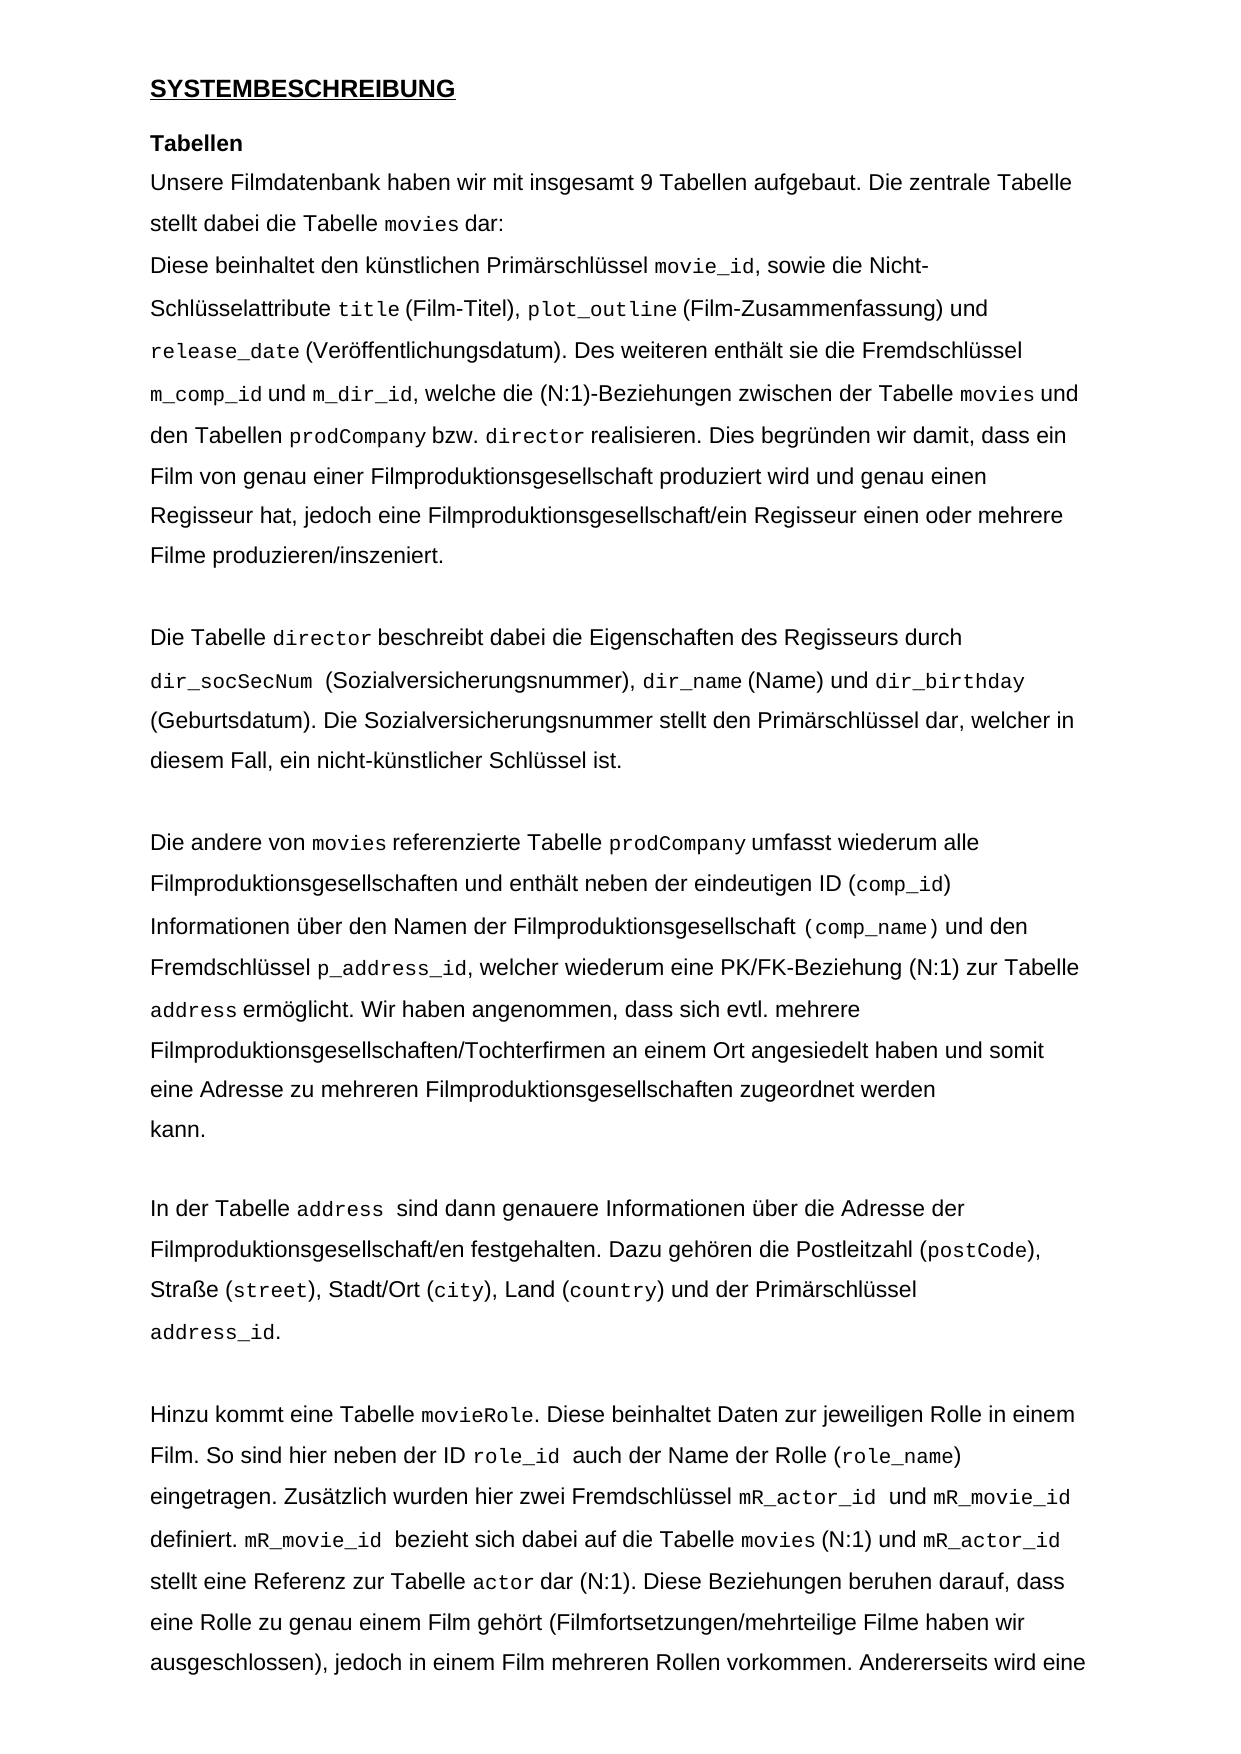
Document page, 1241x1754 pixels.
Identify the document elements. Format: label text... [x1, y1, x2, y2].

text Die Tabelle director beschreibt dabei die Eigenschaften des Regisseurs durch dir_socSecNum (Sozialversicherungsnummer), dir_name (Name) und dir_birthday (Geburtsdatum). Die Sozialversicherungsnummer stellt den Primärschlüssel dar, welcher in diesem Fall, ein nicht-künstlicher Schlüssel ist. [150, 623, 1090, 773]
text Diese beinhaltet den künstlichen Primärschlüssel movie_id, sowie die Nicht-Schlüsselattribute title (Film-Titel), plot_outline (Film-Zusammenfassung) und release_date (Veröffentlichungsdatum). Des weiteren enthält sie die Fremdschlüssel m_comp_id und m_dir_id, welche die (N:1)-Beziehungen zwischen der Tabelle movies und den Tabellen prodCompany bzw. director realisieren. Dies begründen wir damit, dass ein Film von genau einer Filmproduktionsgesellschaft produziert wird und genau einen Regisseur hat, jedoch eine Filmproduktionsgesellschaft/ein Regisseur einen oder mehrere Filme produzieren/inszeniert. [150, 252, 1090, 568]
text Tabellen [150, 129, 1090, 156]
text kann. [150, 1116, 1090, 1142]
text SYSTEMBESCHREIBUNG [150, 74, 1090, 103]
text Die andere von movies referenzierte Tabelle prodCompany umfasst wiederum alle Filmproduktionsgesellschaften und enthält neben der eindeutigen ID (comp_id) Informationen über den Namen der Filmproduktionsgesellschaft (comp_name) und den Fremdschlüssel p_address_id, welcher wiederum eine PK/FK-Beziehung (N:1) zur Tabelle address ermöglicht. Wir haben angenommen, dass sich evtl. mehrere Filmproduktionsgesellschaften/Tochterfirmen an einem Ort angesiedelt haben und somit eine Adresse zu mehreren Filmproduktionsgesellschaften zugeordnet werden [150, 828, 1090, 1103]
text In der Tabelle address sind dann genauere Informationen über die Adresse der Filmproduktionsgesellschaft/en festgehalten. Dazu gehören die Postleitzahl (postCode), Straße (street), Stadt/Ort (city), Land (country) und der Primärschlüssel [150, 1195, 1090, 1304]
text address_id. [150, 1318, 1090, 1346]
text Hinzu kommt eine Tabelle movieRole. Diese beinhaltet Daten zur jeweiligen Rolle in einem Film. So sind hier neben der ID role_id auch der Name der Rolle (role_name) eingetragen. Zusätzlich wurden hier zwei Fremdschlüssel mR_actor_id und mR_movie_id definiert. mR_movie_id bezieht sich dabei auf die Tabelle movies (N:1) und mR_actor_id stellt eine Referenz zur Tabelle actor dar (N:1). Diese Beziehungen beruhen darauf, dass eine Rolle zu genau einem Film gehört (Filmfortsetzungen/mehrteilige Filme haben wir ausgeschlossen), jedoch in einem Film mehreren Rollen vorkommen. Andererseits wird eine [150, 1401, 1090, 1675]
text Unsere Filmdatenbank haben wir mit insgesamt 9 Tabellen aufgebaut. Die zentrale Tabelle stellt dabei die Tabelle movies dar: [150, 169, 1090, 238]
